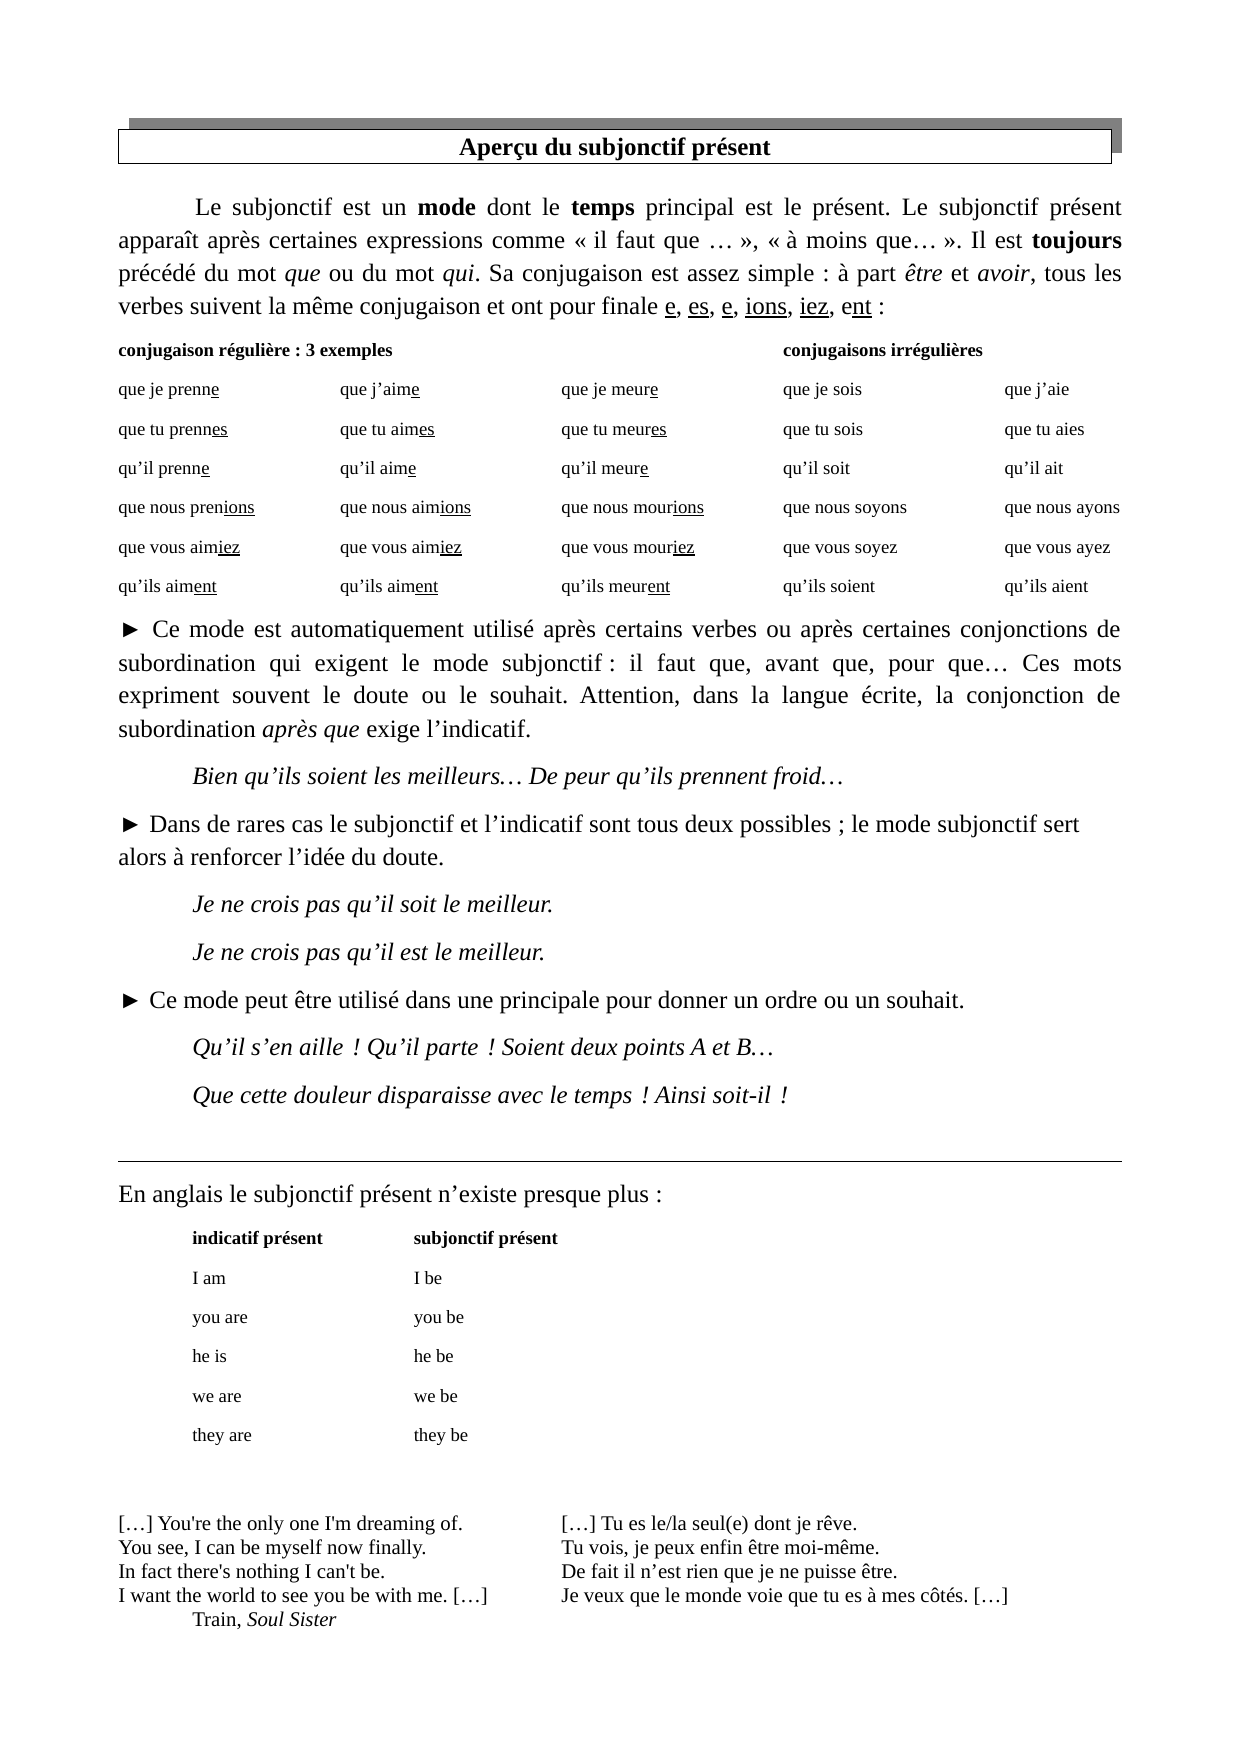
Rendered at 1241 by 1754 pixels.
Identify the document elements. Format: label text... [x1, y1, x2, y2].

text que tu prennes que tu aimes que tu meures que tu sois que tu aies [118, 418, 1122, 439]
text Le subjonctif est un mode dont le temps principal est le présent. Le subjonctif présent apparaît après certaines expressions comme « il faut que … », « à moins que… ». Il est toujours précédé du mot que ou du mot qui. Sa conjugaison est assez simple : à part être et avoir, tous les verbes suivent la même conjugaison et ont pour finale e, es, e, ions, iez, ent : [118, 192, 1122, 320]
text ► Ce mode peut être utilisé dans une principale pour donner un ordre ou un souhait. [118, 985, 1122, 1013]
text En anglais le subjonctif présent n’existe presque plus : [118, 1179, 1122, 1208]
text Je ne crois pas qu’il soit le meilleur. [118, 889, 1122, 918]
text que nous prenions que nous aimions que nous mourions que nous soyons que nous ayons [118, 496, 1122, 518]
text You see, I can be myself now finally. Tu vois, je peux enfin être moi-même. [118, 1535, 1122, 1559]
text we are we be [118, 1385, 1122, 1406]
text que je prenne que j’aime que je meure que je sois que j’aie [118, 378, 1122, 400]
text he is he be [118, 1345, 1122, 1367]
text I want the world to see you be with me. […] Je veux que le monde voie que tu es à mes côtés. […] [118, 1583, 1122, 1607]
text indicatif présent subjonctif présent [118, 1227, 1122, 1249]
text Bien qu’ils soient les meilleurs… De peur qu’ils prennent froid… [118, 761, 1122, 790]
text que vous aimiez que vous aimiez que vous mouriez que vous soyez que vous ayez [118, 536, 1122, 557]
text I am I be [118, 1267, 1122, 1288]
text Qu’il s’en aille ! Qu’il parte ! Soient deux points A et B… [118, 1032, 1122, 1061]
text […] You're the only one I'm dreaming of. […] Tu es le/la seul(e) dont je rêve. [118, 1511, 1122, 1535]
text Train, Soul Sister [118, 1607, 1122, 1631]
text In fact there's nothing I can't be. De fait il n’est rien que je ne puisse être. [118, 1559, 1122, 1583]
text conjugaison régulière : 3 exemples conjugaisons irrégulières [118, 339, 1122, 361]
text Que cette douleur disparaisse avec le temps ! Ainsi soit-il ! [118, 1080, 1122, 1109]
text qu’il prenne qu’il aime qu’il meure qu’il soit qu’il ait [118, 457, 1122, 479]
text Je ne crois pas qu’il est le meilleur. [118, 937, 1122, 966]
text qu’ils aiment qu’ils aiment qu’ils meurent qu’ils soient qu’ils aient [118, 575, 1122, 597]
text ► Ce mode est automatiquement utilisé après certains verbes ou après certaines conjonctions de subordination qui exigent le mode subjonctif : il faut que, avant que, pour que… Ces mots expriment souvent le doute ou le souhait. Attention, dans la langue écrite, la conjonction de subordination après que exige l’indicatif. [118, 614, 1122, 742]
text Aperçu du subjonctif présent [119, 130, 1111, 163]
text they are they be [118, 1424, 1122, 1446]
text you are you be [118, 1306, 1122, 1327]
text ► Dans de rares cas le subjonctif et l’indicatif sont tous deux possibles ; le mode subjonctif sert alors à renforcer l’idée du doute. [118, 809, 1122, 871]
